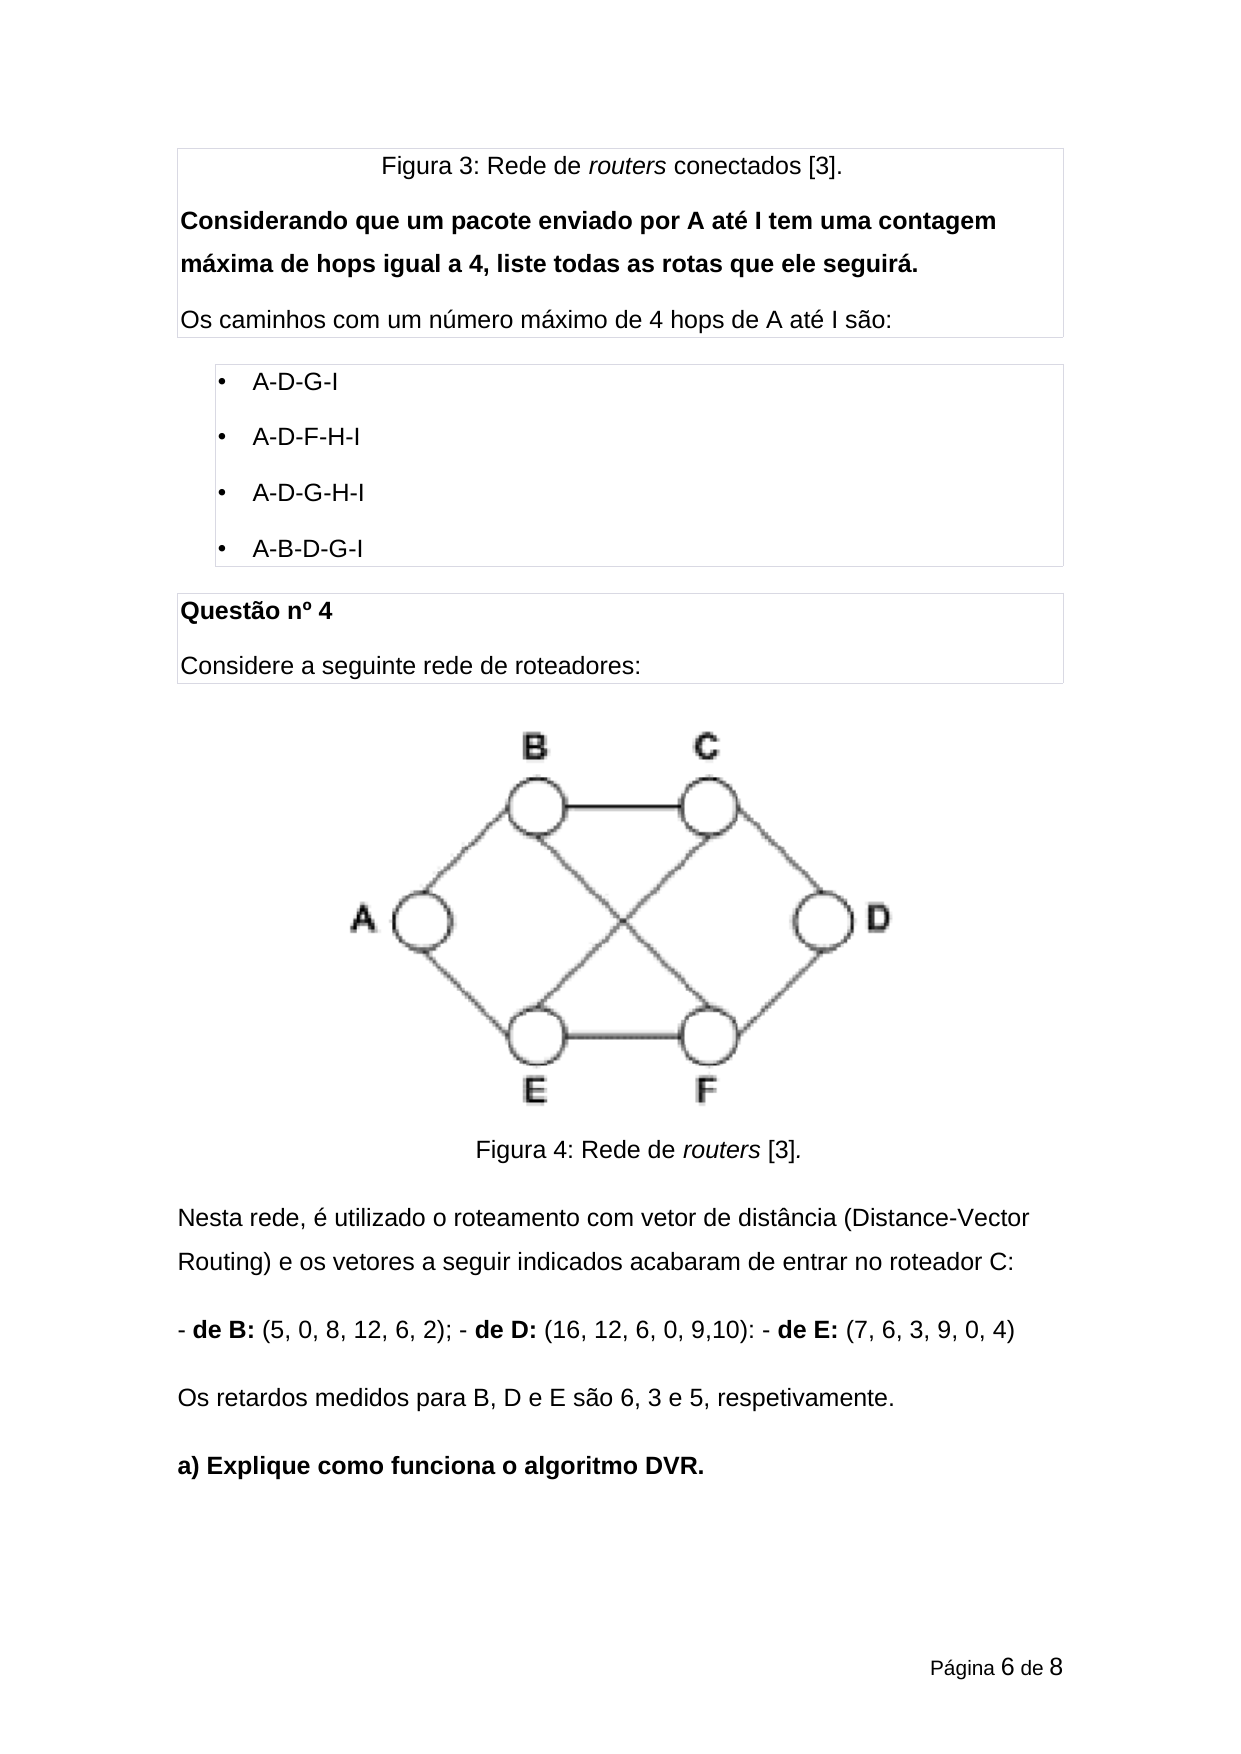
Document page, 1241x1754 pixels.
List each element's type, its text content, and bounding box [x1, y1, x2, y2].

text Figura 4: Rede de routers [3]. [177, 710, 1063, 1164]
text Figura 3: Rede de routers conectados [3]. [178, 149, 1063, 179]
text Os retardos medidos para B, D e E são 6, 3 e 5, respetivamente. [177, 1383, 1063, 1411]
list A-D-F-H-I [216, 419, 1063, 451]
picture [331, 710, 909, 1121]
list A-D-G-I [216, 365, 1063, 396]
text Os caminhos com um número máximo de 4 hops de A até I são: [178, 302, 1063, 337]
text Considerando que um pacote enviado por A até I tem uma contagem máxima de hops igual a 4, liste todas as rotas que ele seguirá. [178, 203, 1063, 278]
text a) Explique como funciona o algoritmo DVR. [177, 1451, 1063, 1479]
list A-D-G-H-I [216, 475, 1063, 507]
text Questão nº 4 [178, 594, 1063, 624]
text Considere a seguinte rede de roteadores: [178, 648, 1063, 683]
text - de B: (5, 0, 8, 12, 6, 2); - de D: (16, 12, 6, 0, 9,10): - de E: (7, 6, 3, 9, 0, 4) [177, 1314, 1063, 1343]
list A-B-D-G-I [216, 531, 1063, 566]
text Nesta rede, é utilizado o roteamento com vetor de distância (Distance-Vector Routing) e os vetores a seguir indicados acabaram de entrar no roteador C: [177, 1203, 1063, 1275]
